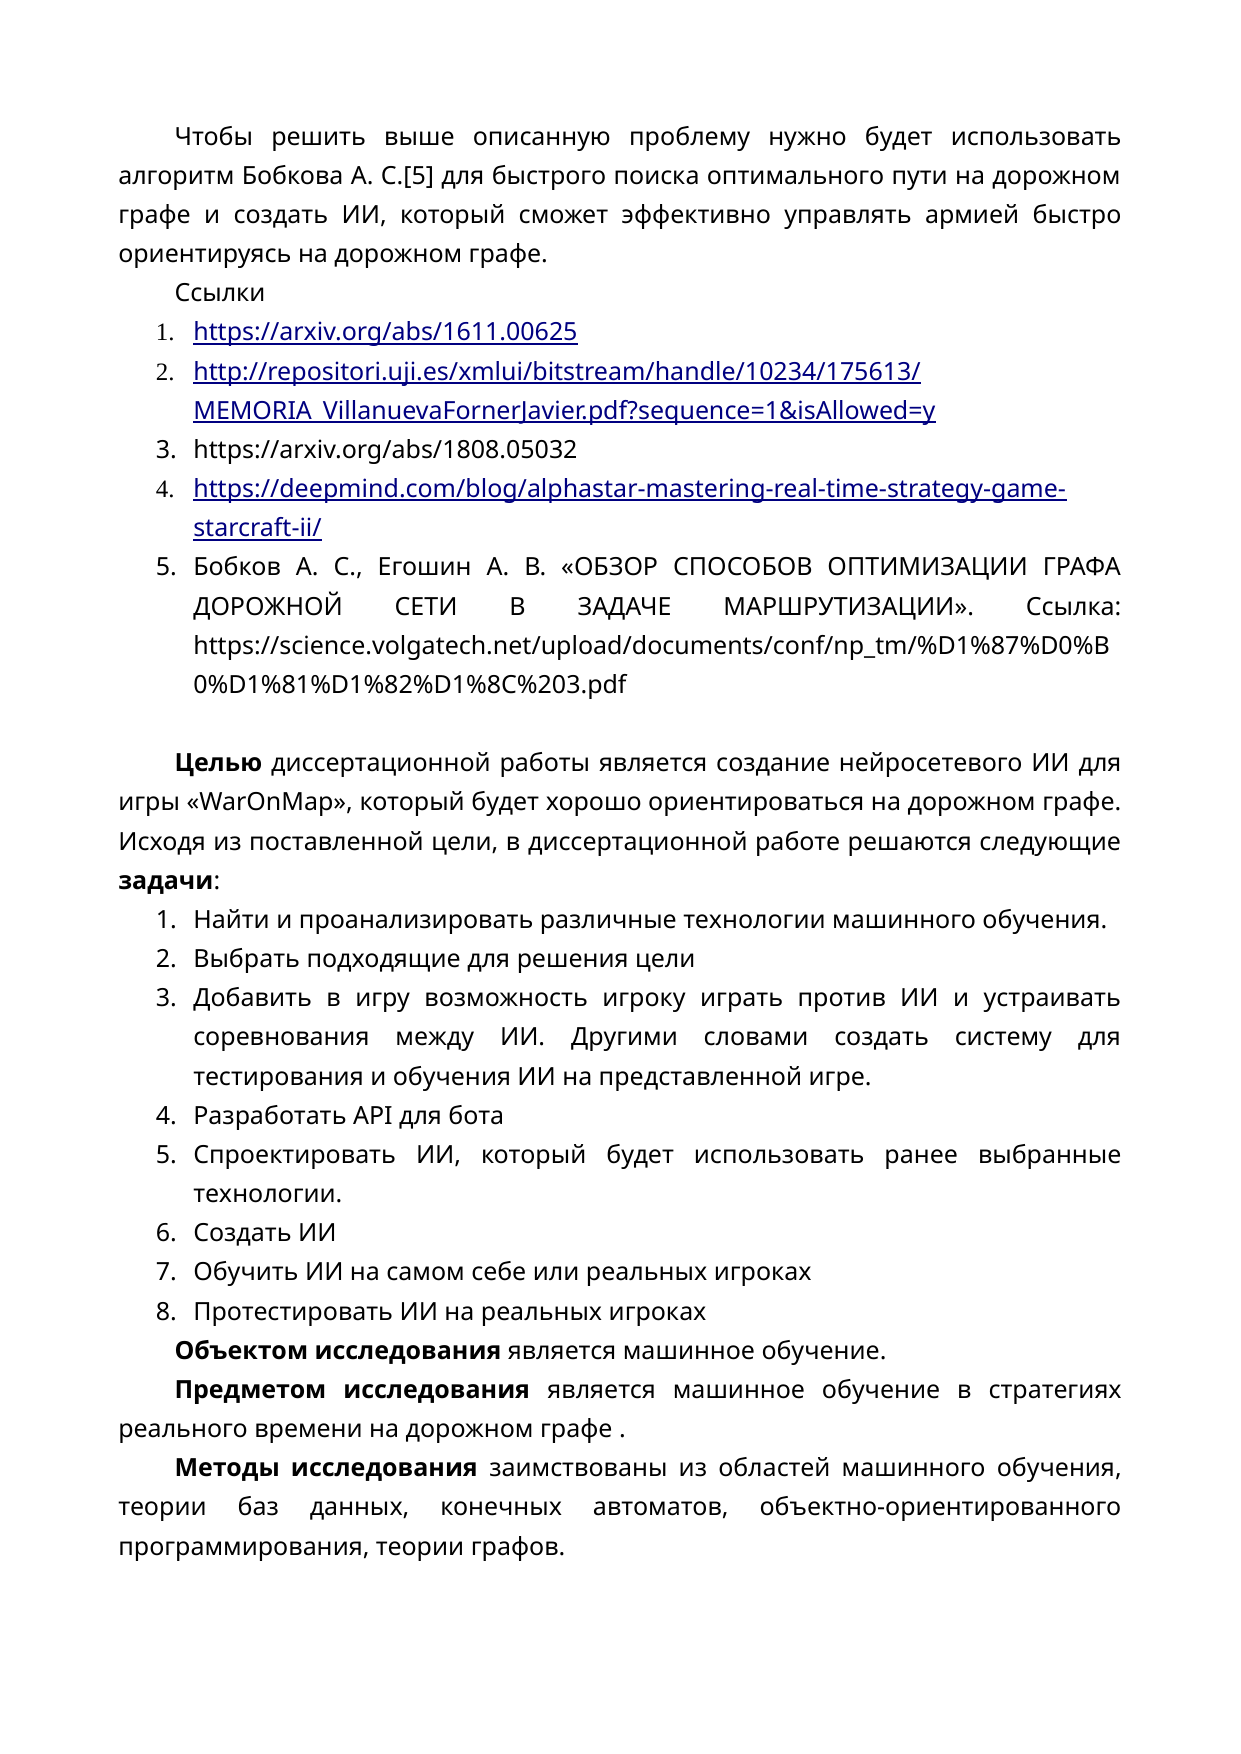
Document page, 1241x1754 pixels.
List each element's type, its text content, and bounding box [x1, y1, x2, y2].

list Выбрать подходящие для решения цели [156, 941, 1122, 975]
text Объектом исследования является машинное обучение. [118, 1332, 1122, 1366]
text Ссылки [118, 275, 1122, 309]
list https://arxiv.org/abs/1611.00625 [156, 314, 1122, 348]
list Создать ИИ [156, 1215, 1122, 1249]
text Целью диссертационной работы является создание нейросетевого ИИ для игры «WarOnMap», который будет хорошо ориентироваться на дорожном графе. Исходя из поставленной цели, в диссертационной работе решаются следующие задачи: [118, 745, 1122, 896]
list Добавить в игру возможность игроку играть против ИИ и устраивать соревнования между ИИ. Другими словами создать систему для тестирования и обучения ИИ на представленной игре. [156, 980, 1122, 1092]
list Спроектировать ИИ, который будет использовать ранее выбранные технологии. [156, 1136, 1122, 1210]
list Разработать API для бота [156, 1097, 1122, 1131]
list http://repositori.uji.es/xmlui/bitstream/handle/10234/175613/MEMORIA_VillanuevaFornerJavier.pdf?sequence=1&isAllowed=y [156, 353, 1122, 426]
list Бобков А. C., Егошин А. В. «ОБЗОР СПОСОБОВ ОПТИМИЗАЦИИ ГРАФА ДОРОЖНОЙ СЕТИ В ЗАДАЧЕ МАРШРУТИЗАЦИИ». Ссылка: https://science.volgatech.net/upload/documents/conf/np_tm/%D1%87%D0%B0%D1%81%D1%82%D1%8C%203.pdf [156, 549, 1122, 701]
text Чтобы решить выше описанную проблему нужно будет использовать алгоритм Бобкова А. С.[5] для быстрого поиска оптимального пути на дорожном графе и создать ИИ, который сможет эффективно управлять армией быстро ориентируясь на дорожном графе. [118, 118, 1122, 270]
list https://deepmind.com/blog/alphastar-mastering-real-time-strategy-game-starcraft-ii/ [156, 471, 1122, 544]
list https://arxiv.org/abs/1808.05032 [156, 431, 1122, 466]
list Протестировать ИИ на реальных игроках [156, 1293, 1122, 1327]
list Обучить ИИ на самом себе или реальных игроках [156, 1254, 1122, 1288]
text Предметом исследования является машинное обучение в стратегиях реального времени на дорожном графе . [118, 1371, 1122, 1445]
list Найти и проанализировать различные технологии машинного обучения. [156, 901, 1122, 936]
text Методы исследования заимствованы из областей машинного обучения, теории баз данных, конечных автоматов, объектно-ориентированного программирования, теории графов. [118, 1450, 1122, 1562]
